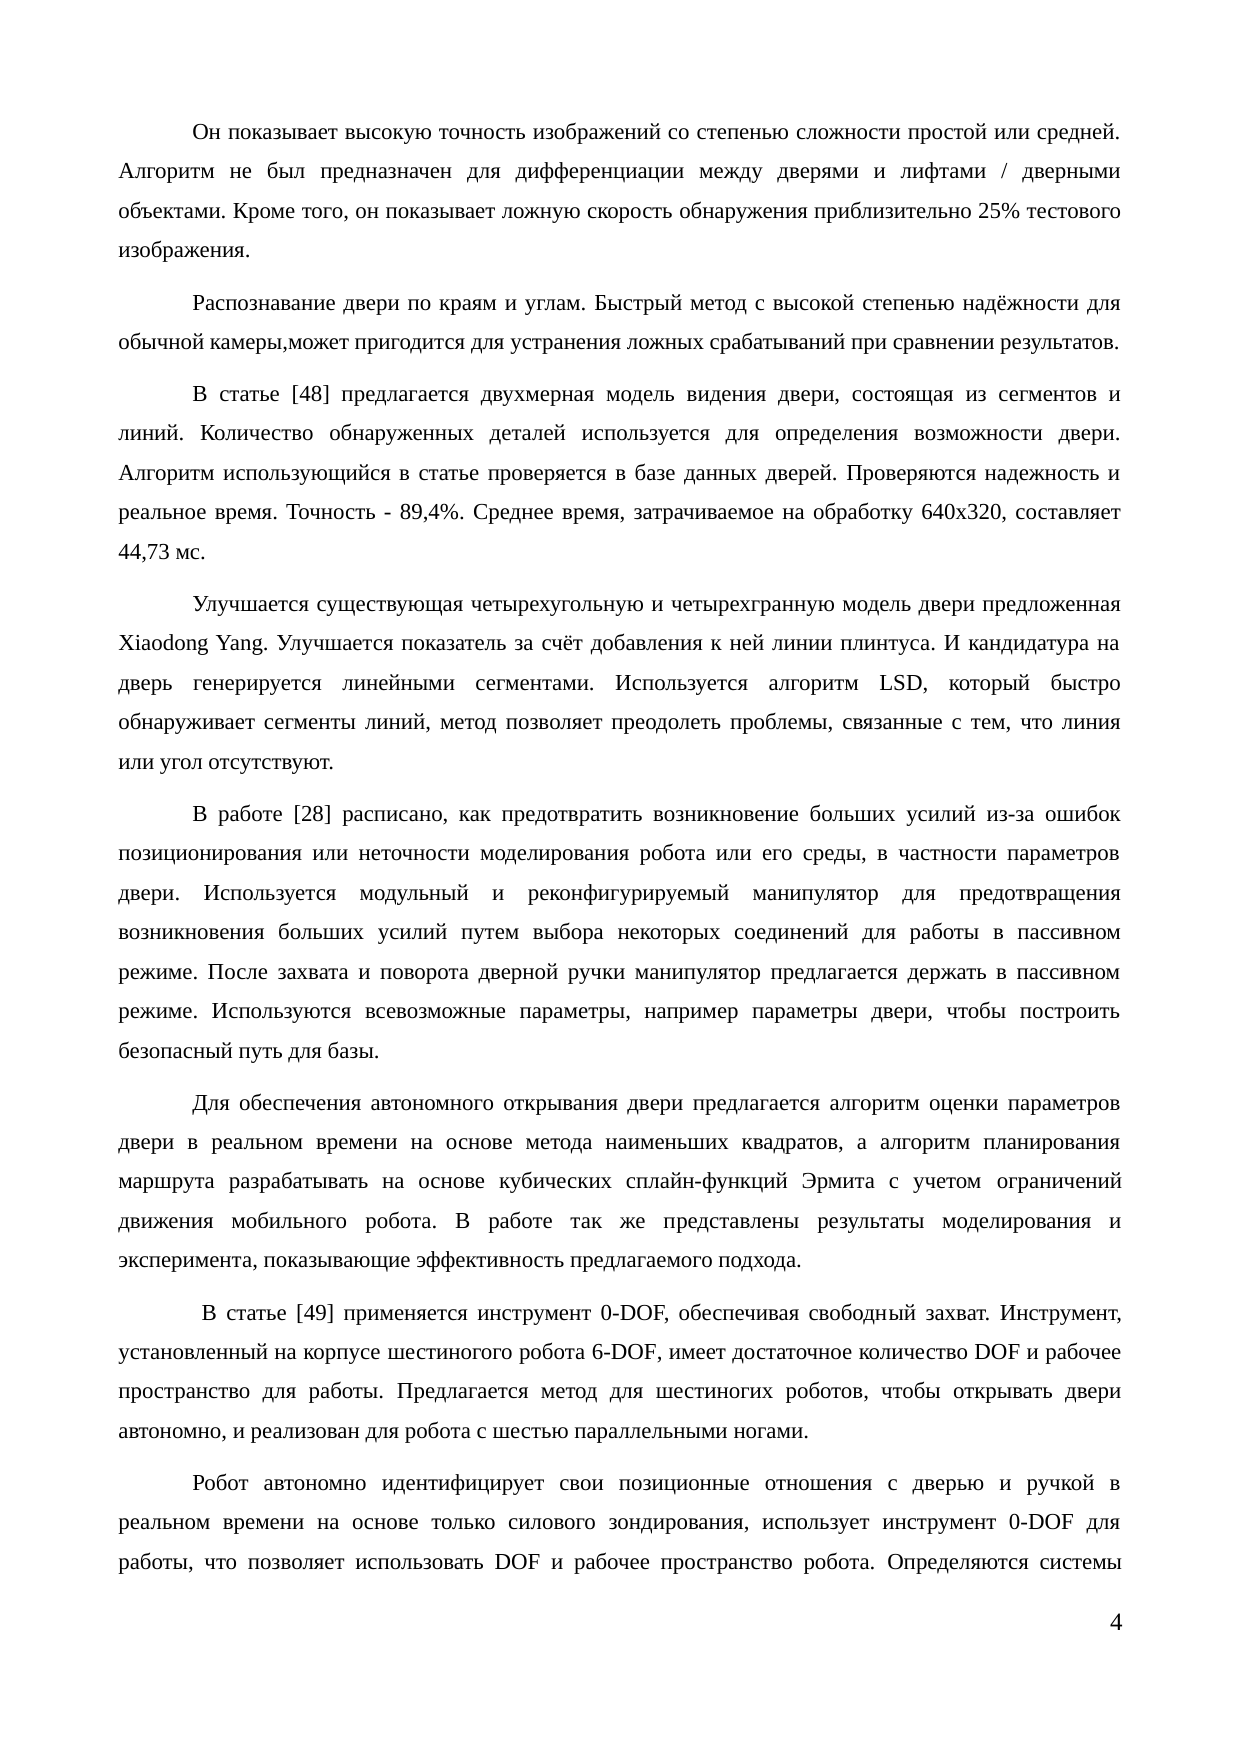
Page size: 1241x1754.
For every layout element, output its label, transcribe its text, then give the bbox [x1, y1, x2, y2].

text Улучшается существующая четырехугольную и четырехгранную модель двери предложенная Xiaodong Yang. Улучшается показатель за счёт добавления к ней линии плинтуса. И кандидатура на дверь генерируется линейными сегментами. Используется алгоритм LSD, который быстро обнаруживает сегменты линий, метод позволяет преодолеть проблемы, связанные с тем, что линия или угол отсутствуют. [118, 590, 1122, 774]
text Для обеспечения автономного открывания двери предлагается алгоритм оценки параметров двери в реальном времени на основе метода наименьших квадратов, а алгоритм планирования маршрута разрабатывать на основе кубических сплайн-функций Эрмита с учетом ограничений движения мобильного робота. В работе так же представлены результаты моделирования и эксперимента, показывающие эффективность предлагаемого подхода. [118, 1089, 1122, 1273]
text В статье [49] применяется инструмент 0-DOF, обеспечивая свободный захват. Инструмент, установленный на корпусе шестиногого робота 6-DOF, имеет достаточное количество DOF и рабочее пространство для работы. Предлагается метод для шестиногих роботов, чтобы открывать двери автономно, и реализован для робота с шестью параллельными ногами. [118, 1298, 1122, 1443]
text Робот автономно идентифицирует свои позиционные отношения с дверью и ручкой в реальном времени на основе только силового зондирования, использует инструмент 0-DOF для работы, что позволяет использовать DOF и рабочее пространство робота. Определяются системы [118, 1469, 1122, 1574]
text Он показывает высокую точность изображений со степенью сложности простой или средней. Алгоритм не был предназначен для дифференциации между дверями и лифтами / дверными объектами. Кроме того, он показывает ложную скорость обнаружения приблизительно 25% тестового изображения. [118, 118, 1122, 263]
text В работе [28] расписано, как предотвратить возникновение больших усилий из-за ошибок позиционирования или неточности моделирования робота или его среды, в частности параметров двери. Используется модульный и реконфигурируемый манипулятор для предотвращения возникновения больших усилий путем выбора некоторых соединений для работы в пассивном режиме. После захвата и поворота дверной ручки манипулятор предлагается держать в пассивном режиме. Используются всевозможные параметры, например параметры двери, чтобы построить безопасный путь для базы. [118, 800, 1122, 1063]
text Распознавание двери по краям и углам. Быстрый метод с высокой степенью надёжности для обычной камеры,может пригодится для устранения ложных срабатываний при сравнении результатов. [118, 288, 1122, 354]
text В статье [48] предлагается двухмерная модель видения двери, состоящая из сегментов и линий. Количество обнаруженных деталей используется для определения возможности двери. Алгоритм использующийся в статье проверяется в базе данных дверей. Проверяются надежность и реальное время. Точность - 89,4%. Среднее время, затрачиваемое на обработку 640x320, составляет 44,73 мс. [118, 380, 1122, 564]
